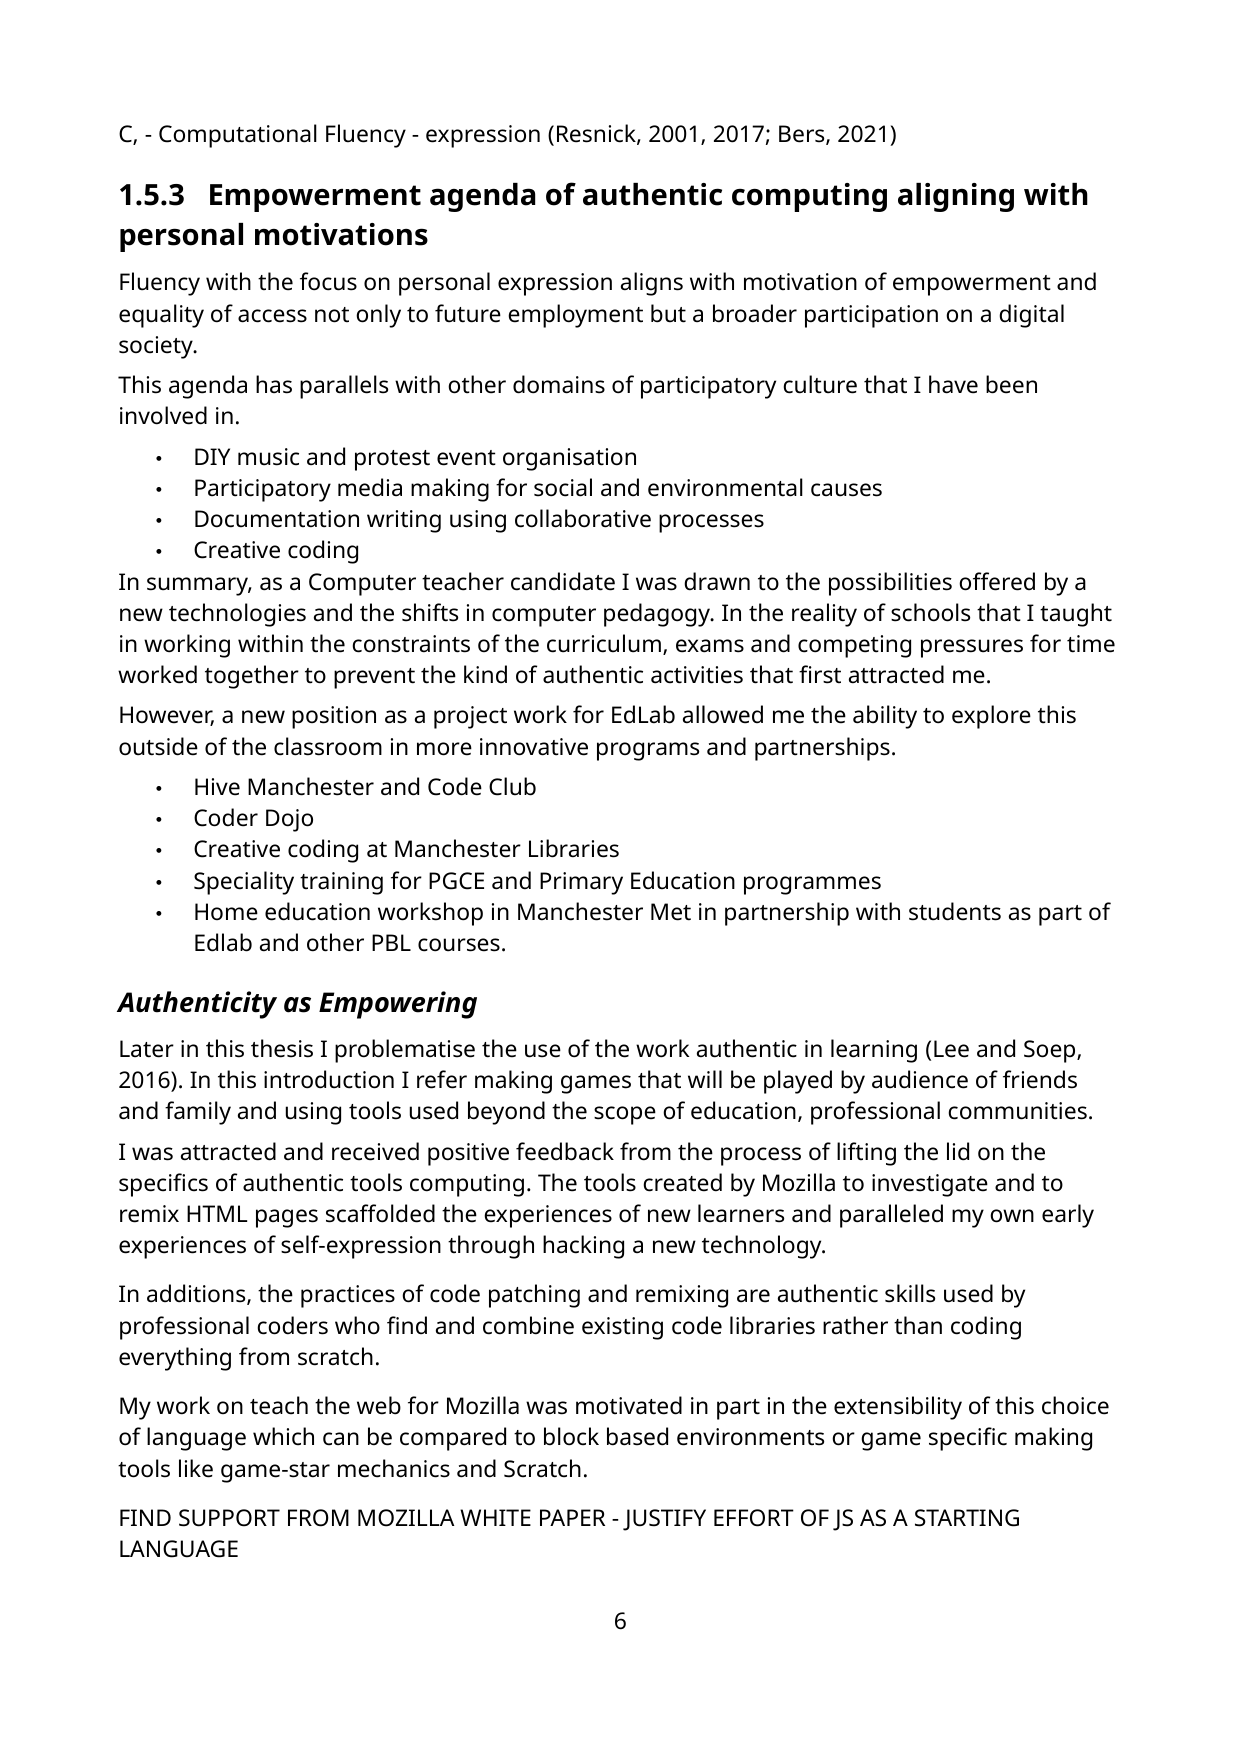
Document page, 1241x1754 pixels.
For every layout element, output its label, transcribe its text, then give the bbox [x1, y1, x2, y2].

text However, a new position as a project work for EdLab allowed me the ability to explore this outside of the classroom in more innovative programs and partnerships. [118, 699, 1122, 762]
list Home education workshop in Manchester Met in partnership with students as part of Edlab and other PBL courses. [156, 896, 1122, 958]
list DIY music and protest event organisation [156, 440, 1122, 472]
text Fluency with the focus on personal expression aligns with motivation of empowerment and equality of access not only to future employment but a broader participation on a digital society. [118, 266, 1122, 360]
text C, - Computational Fluency - expression (Resnick, 2001, 2017; Bers, 2021) [118, 118, 1122, 149]
text In additions, the practices of code patching and remixing are authentic skills used by professional coders who find and combine existing code libraries rather than coding everything from scratch. [118, 1278, 1122, 1372]
list Creative coding [156, 534, 1122, 565]
text In summary, as a Computer teacher candidate I was drawn to the possibilities offered by a new technologies and the shifts in computer pedagogy. In the reality of schools that I taught in working within the constraints of the curriculum, exams and competing pressures for time worked together to prevent the kind of authentic activities that first attracted me. [118, 565, 1122, 690]
list Documentation writing using collaborative processes [156, 503, 1122, 534]
list Participatory media making for social and environmental causes [156, 472, 1122, 503]
text FIND SUPPORT FROM MOZILLA WHITE PAPER - JUSTIFY EFFORT OF JS AS A STARTING LANGUAGE [118, 1502, 1122, 1564]
list Creative coding at Manchester Libraries [156, 833, 1122, 864]
list Coder Dojo [156, 802, 1122, 833]
text I was attracted and received positive feedback from the process of lifting the lid on the specifics of authentic tools computing. The tools created by Mozilla to investigate and to remix HTML pages scaffolded the experiences of new learners and paralleled my own early experiences of self-expression through hacking a new technology. [118, 1135, 1122, 1260]
subtitle Authenticity as Empowering [118, 983, 1122, 1020]
list Hive Manchester and Code Club [156, 771, 1122, 802]
text Later in this thesis I problematise the use of the work authentic in learning (Lee and Soep, 2016). In this introduction I refer making games that will be played by audience of friends and family and using tools used beyond the scope of education, professional communities. [118, 1033, 1122, 1126]
text This agenda has parallels with other domains of participatory culture that I have been involved in. [118, 369, 1122, 431]
subtitle Empowerment agenda of authentic computing aligning with personal motivations [118, 174, 1122, 254]
list Speciality training for PGCE and Primary Education programmes [156, 864, 1122, 896]
text My work on teach the web for Mozilla was motivated in part in the extensibility of this choice of language which can be compared to block based environments or game specific making tools like game-star mechanics and Scratch. [118, 1390, 1122, 1484]
